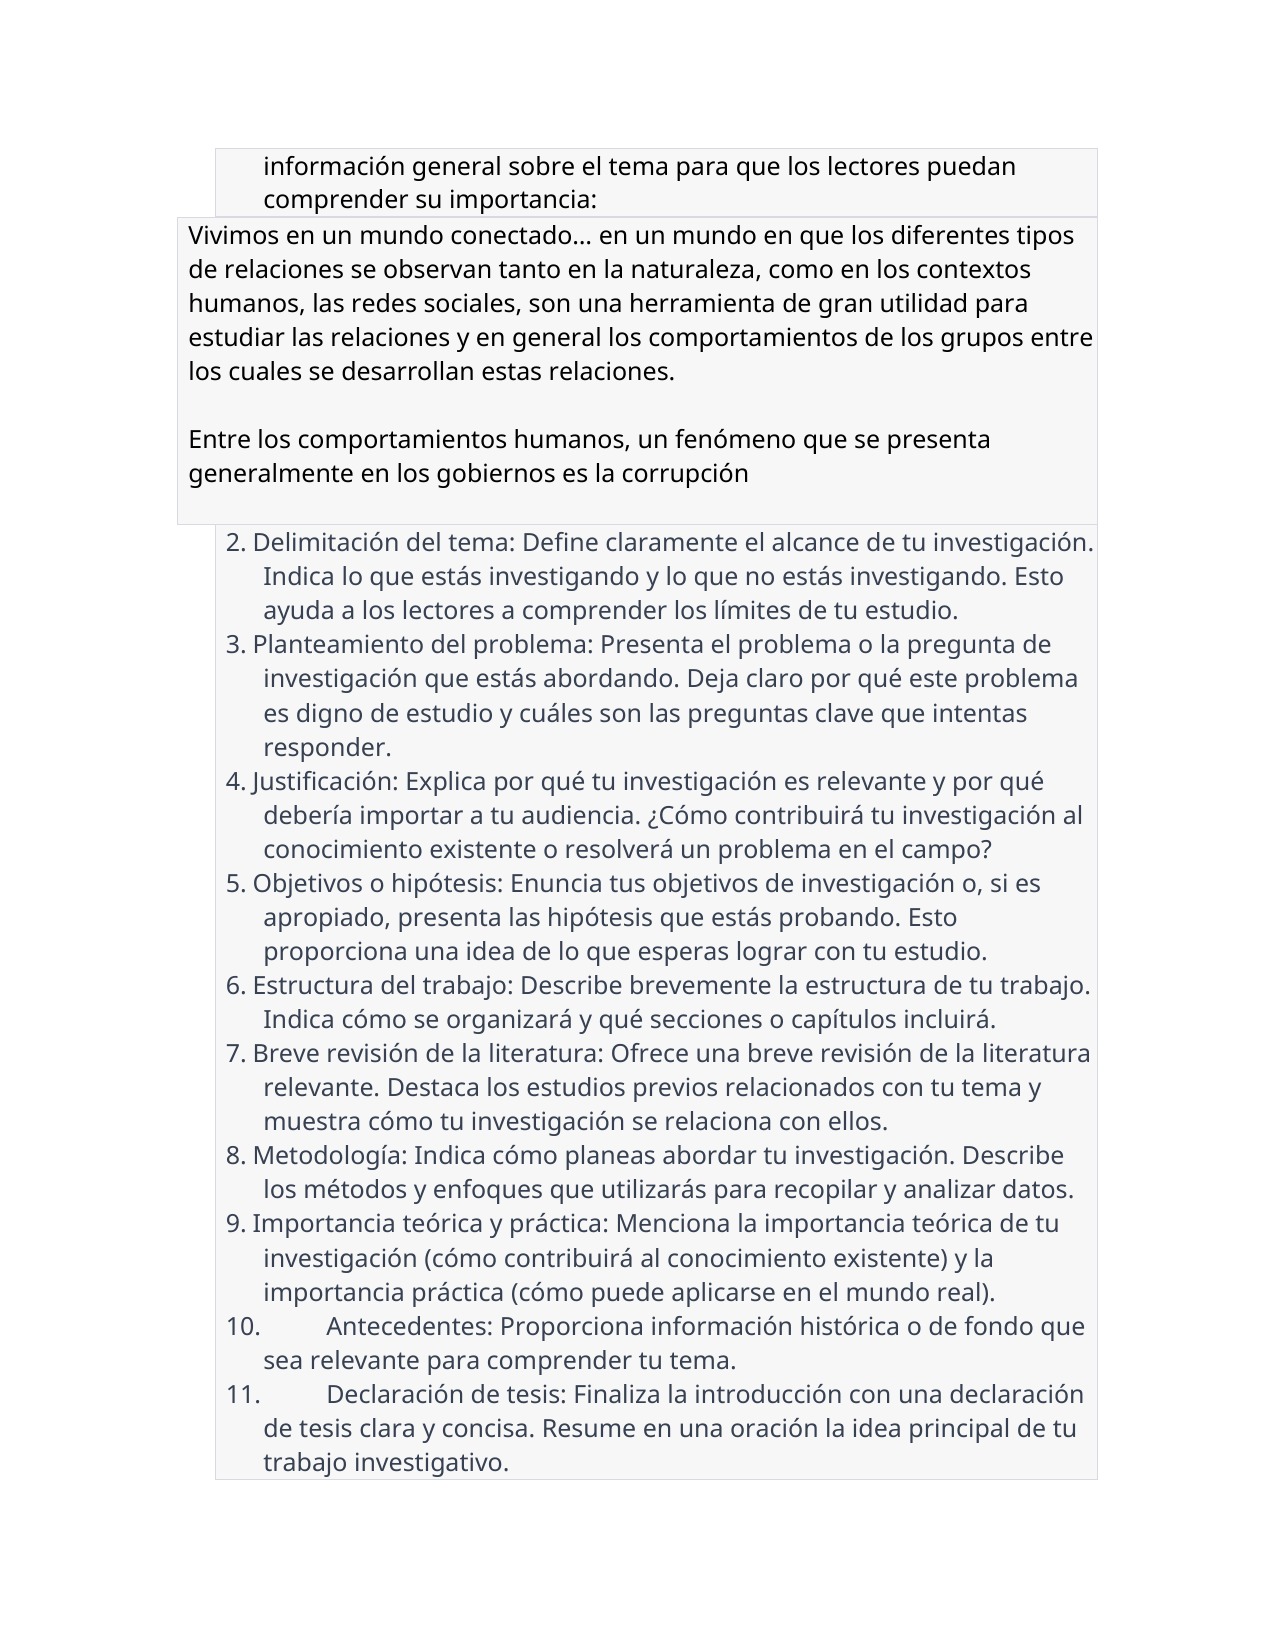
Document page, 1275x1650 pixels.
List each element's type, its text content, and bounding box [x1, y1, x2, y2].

list Estructura del trabajo: Describe brevemente la estructura de tu trabajo. Indica cómo se organizará y qué secciones o capítulos incluirá. [216, 967, 1097, 1035]
text Entre los comportamientos humanos, un fenómeno que se presenta generalmente en los gobiernos es la corrupción [178, 421, 1097, 489]
list Justificación: Explica por qué tu investigación es relevante y por qué debería importar a tu audiencia. ¿Cómo contribuirá tu investigación al conocimiento existente o resolverá un problema en el campo? [216, 763, 1097, 865]
list Breve revisión de la literatura: Ofrece una breve revisión de la literatura relevante. Destaca los estudios previos relacionados con tu tema y muestra cómo tu investigación se relaciona con ellos. [216, 1035, 1097, 1137]
list Objetivos o hipótesis: Enuncia tus objetivos de investigación o, si es apropiado, presenta las hipótesis que estás probando. Esto proporciona una idea de lo que esperas lograr con tu estudio. [216, 865, 1097, 967]
list Delimitación del tema: Define claramente el alcance de tu investigación. Indica lo que estás investigando y lo que no estás investigando. Esto ayuda a los lectores a comprender los límites de tu estudio. [216, 525, 1097, 627]
list Declaración de tesis: Finaliza la introducción con una declaración de tesis clara y concisa. Resume en una oración la idea principal de tu trabajo investigativo. [216, 1376, 1097, 1479]
list Importancia teórica y práctica: Menciona la importancia teórica de tu investigación (cómo contribuirá al conocimiento existente) y la importancia práctica (cómo puede aplicarse en el mundo real). [216, 1206, 1097, 1308]
list Antecedentes: Proporciona información histórica o de fondo que sea relevante para comprender tu tema. [216, 1308, 1097, 1376]
list Planteamiento del problema: Presenta el problema o la pregunta de investigación que estás abordando. Deja claro por qué este problema es digno de estudio y cuáles son las preguntas clave que intentas responder. [216, 627, 1097, 763]
list Metodología: Indica cómo planeas abordar tu investigación. Describe los métodos y enfoques que utilizarás para recopilar y analizar datos. [216, 1137, 1097, 1206]
list información general sobre el tema para que los lectores puedan comprender su importancia: [216, 149, 1097, 216]
text Vivimos en un mundo conectado… en un mundo en que los diferentes tipos de relaciones se observan tanto en la naturaleza, como en los contextos humanos, las redes sociales, son una herramienta de gran utilidad para estudiar las relaciones y en general los comportamientos de los grupos entre los cuales se desarrollan estas relaciones. [178, 218, 1097, 387]
